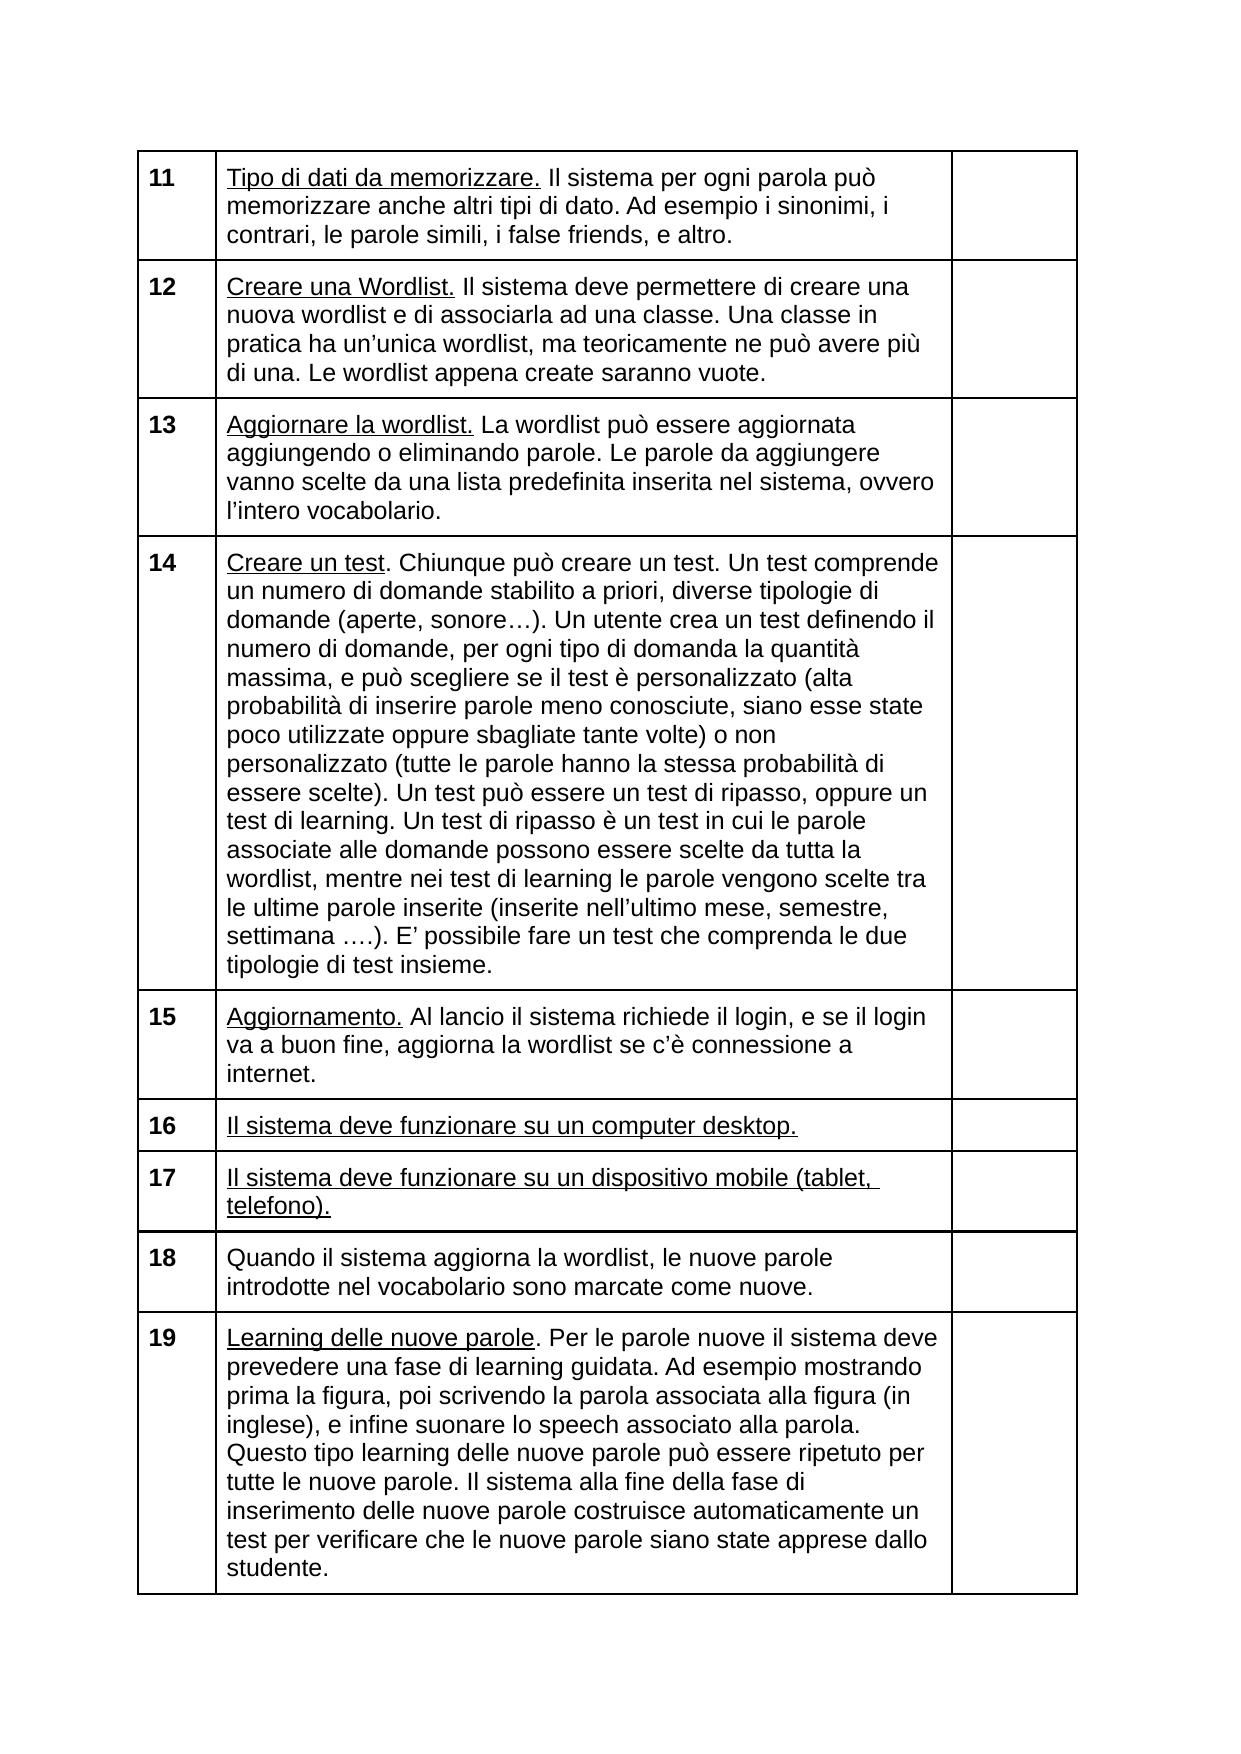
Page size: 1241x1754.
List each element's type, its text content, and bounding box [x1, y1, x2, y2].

table_cell Quando il sistema aggiorna la wordlist, le nuove parole introdotte nel vocabolario sono marcate come nuove. [217, 1233, 951, 1311]
table_cell Aggiornamento. Al lancio il sistema richiede il login, e se il login va a buon fine, aggiorna la wordlist se c’è connessione a internet. [217, 991, 951, 1098]
table_cell 19 [139, 1313, 215, 1592]
table_cell [953, 1100, 1076, 1150]
table_cell Aggiornare la wordlist. La wordlist può essere aggiornata aggiungendo o eliminando parole. Le parole da aggiungere vanno scelte da una lista predefinita inserita nel sistema, ovvero l’intero vocabolario. [217, 399, 951, 535]
table_cell [953, 261, 1076, 397]
table_cell [953, 1233, 1076, 1311]
table_cell 18 [139, 1233, 215, 1311]
table_cell 11 [139, 152, 215, 259]
table_cell Creare una Wordlist. Il sistema deve permettere di creare una nuova wordlist e di associarla ad una classe. Una classe in pratica ha un’unica wordlist, ma teoricamente ne può avere più di una. Le wordlist appena create saranno vuote. [217, 261, 951, 397]
table_cell [953, 399, 1076, 535]
table_cell 13 [139, 399, 215, 535]
table_cell [953, 152, 1076, 259]
table_cell [953, 1152, 1076, 1230]
table_cell Tipo di dati da memorizzare. Il sistema per ogni parola può memorizzare anche altri tipi di dato. Ad esempio i sinonimi, i contrari, le parole simili, i false friends, e altro. [217, 152, 951, 259]
table_cell Creare un test. Chiunque può creare un test. Un test comprende un numero di domande stabilito a priori, diverse tipologie di domande (aperte, sonore…). Un utente crea un test definendo il numero di domande, per ogni tipo di domanda la quantità massima, e può scegliere se il test è personalizzato (alta probabilità di inserire parole meno conosciute, siano esse state poco utilizzate oppure sbagliate tante volte) o non personalizzato (tutte le parole hanno la stessa probabilità di essere scelte). Un test può essere un test di ripasso, oppure un test di learning. Un test di ripasso è un test in cui le parole associate alle domande possono essere scelte da tutta la wordlist, mentre nei test di learning le parole vengono scelte tra le ultime parole inserite (inserite nell’ultimo mese, semestre, settimana ….). E’ possibile fare un test che comprenda le due tipologie di test insieme. [217, 537, 951, 989]
table_cell 14 [139, 537, 215, 989]
table_cell 16 [139, 1100, 215, 1150]
table_cell Il sistema deve funzionare su un computer desktop. [217, 1100, 951, 1150]
table_cell 12 [139, 261, 215, 397]
table_cell Il sistema deve funzionare su un dispositivo mobile (tablet, telefono). [217, 1152, 951, 1230]
table_cell 15 [139, 991, 215, 1098]
table_cell 17 [139, 1152, 215, 1230]
table_cell Learning delle nuove parole. Per le parole nuove il sistema deve prevedere una fase di learning guidata. Ad esempio mostrando prima la figura, poi scrivendo la parola associata alla figura (in inglese), e infine suonare lo speech associato alla parola. Questo tipo learning delle nuove parole può essere ripetuto per tutte le nuove parole. Il sistema alla fine della fase di inserimento delle nuove parole costruisce automaticamente un test per verificare che le nuove parole siano state apprese dallo studente. [217, 1313, 951, 1592]
table_cell [953, 537, 1076, 989]
table_cell [953, 991, 1076, 1098]
table_cell [953, 1313, 1076, 1592]
